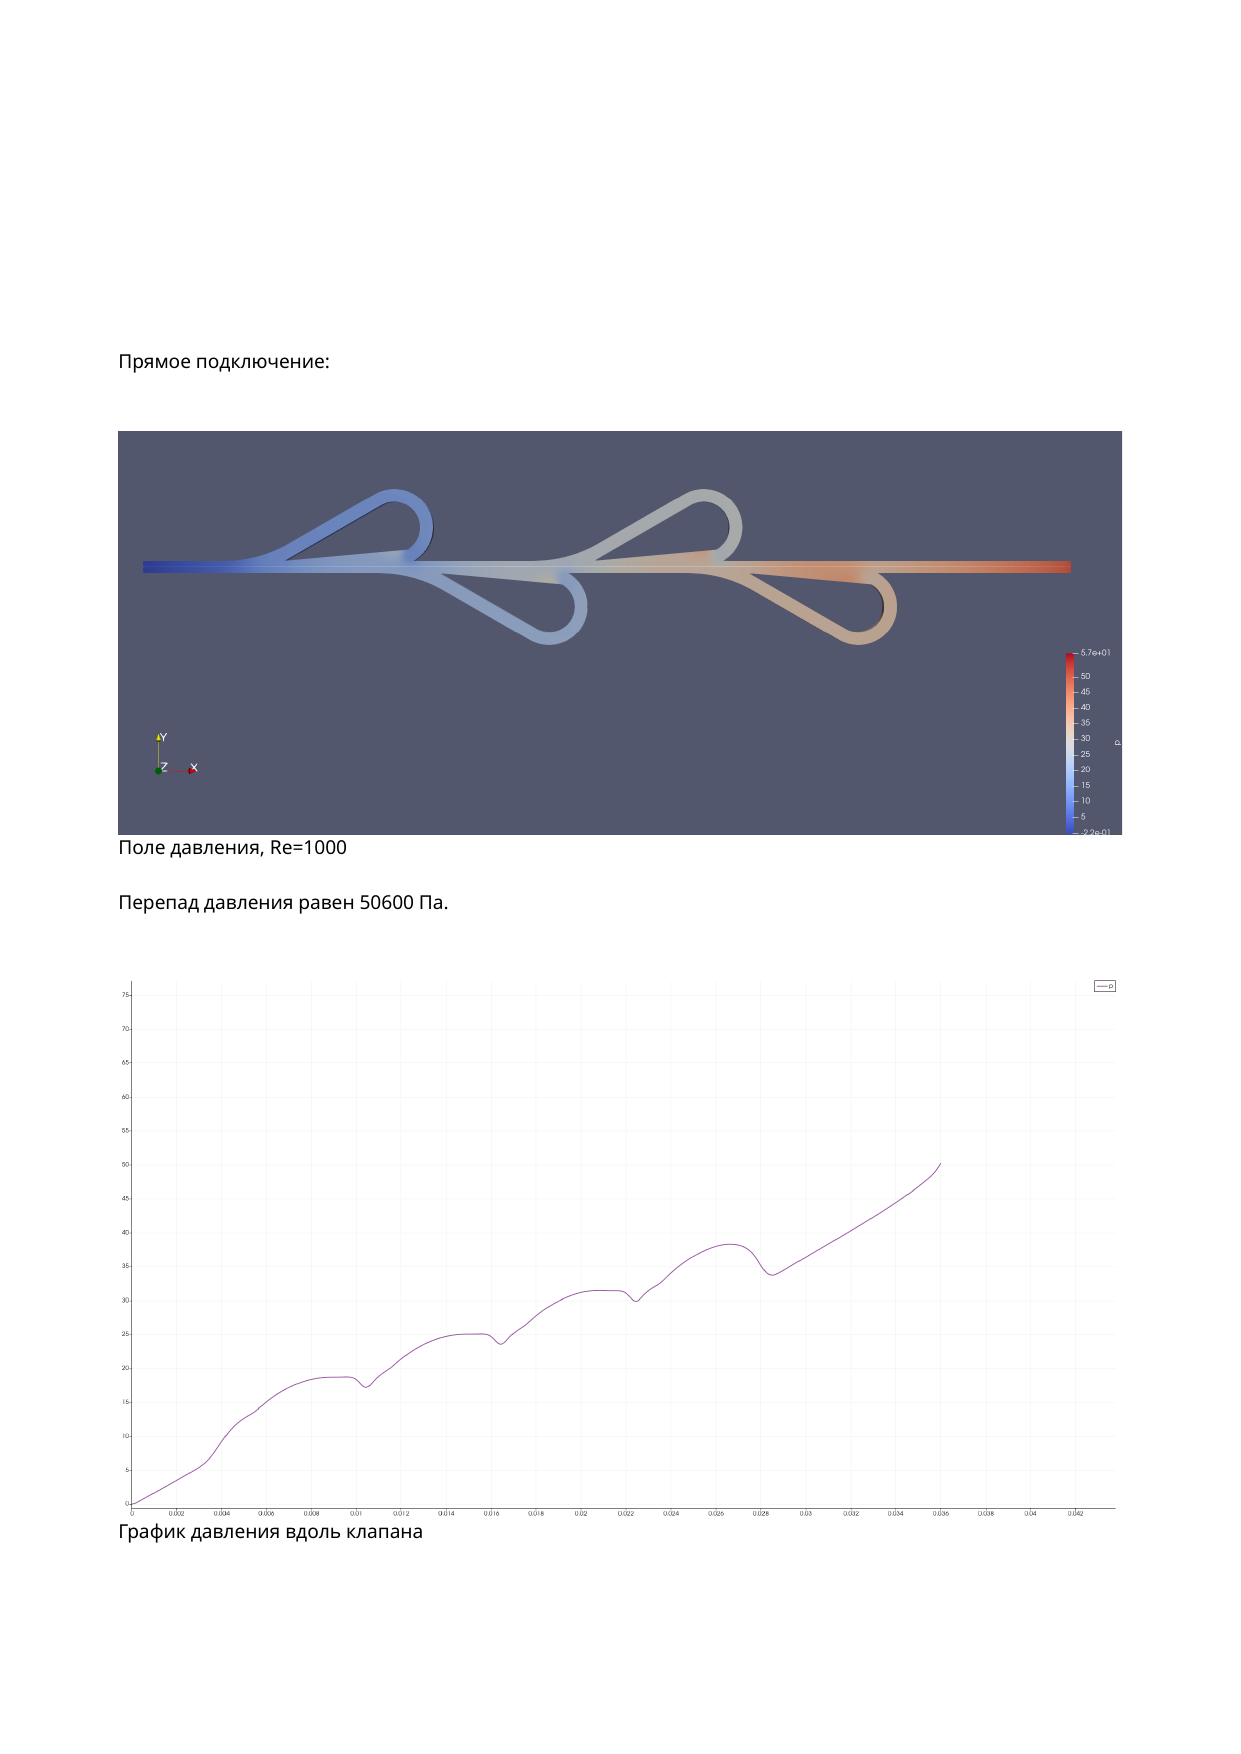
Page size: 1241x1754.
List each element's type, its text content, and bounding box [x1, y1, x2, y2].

text Прямое подключение: [118, 348, 1122, 374]
text Поле давления, Re=1000 [118, 835, 1122, 860]
picture [118, 972, 1123, 1518]
picture [118, 431, 1123, 835]
text График давления вдоль клапана [118, 1518, 1122, 1544]
text Перепад давления равен 50600 Па. [118, 889, 1122, 915]
